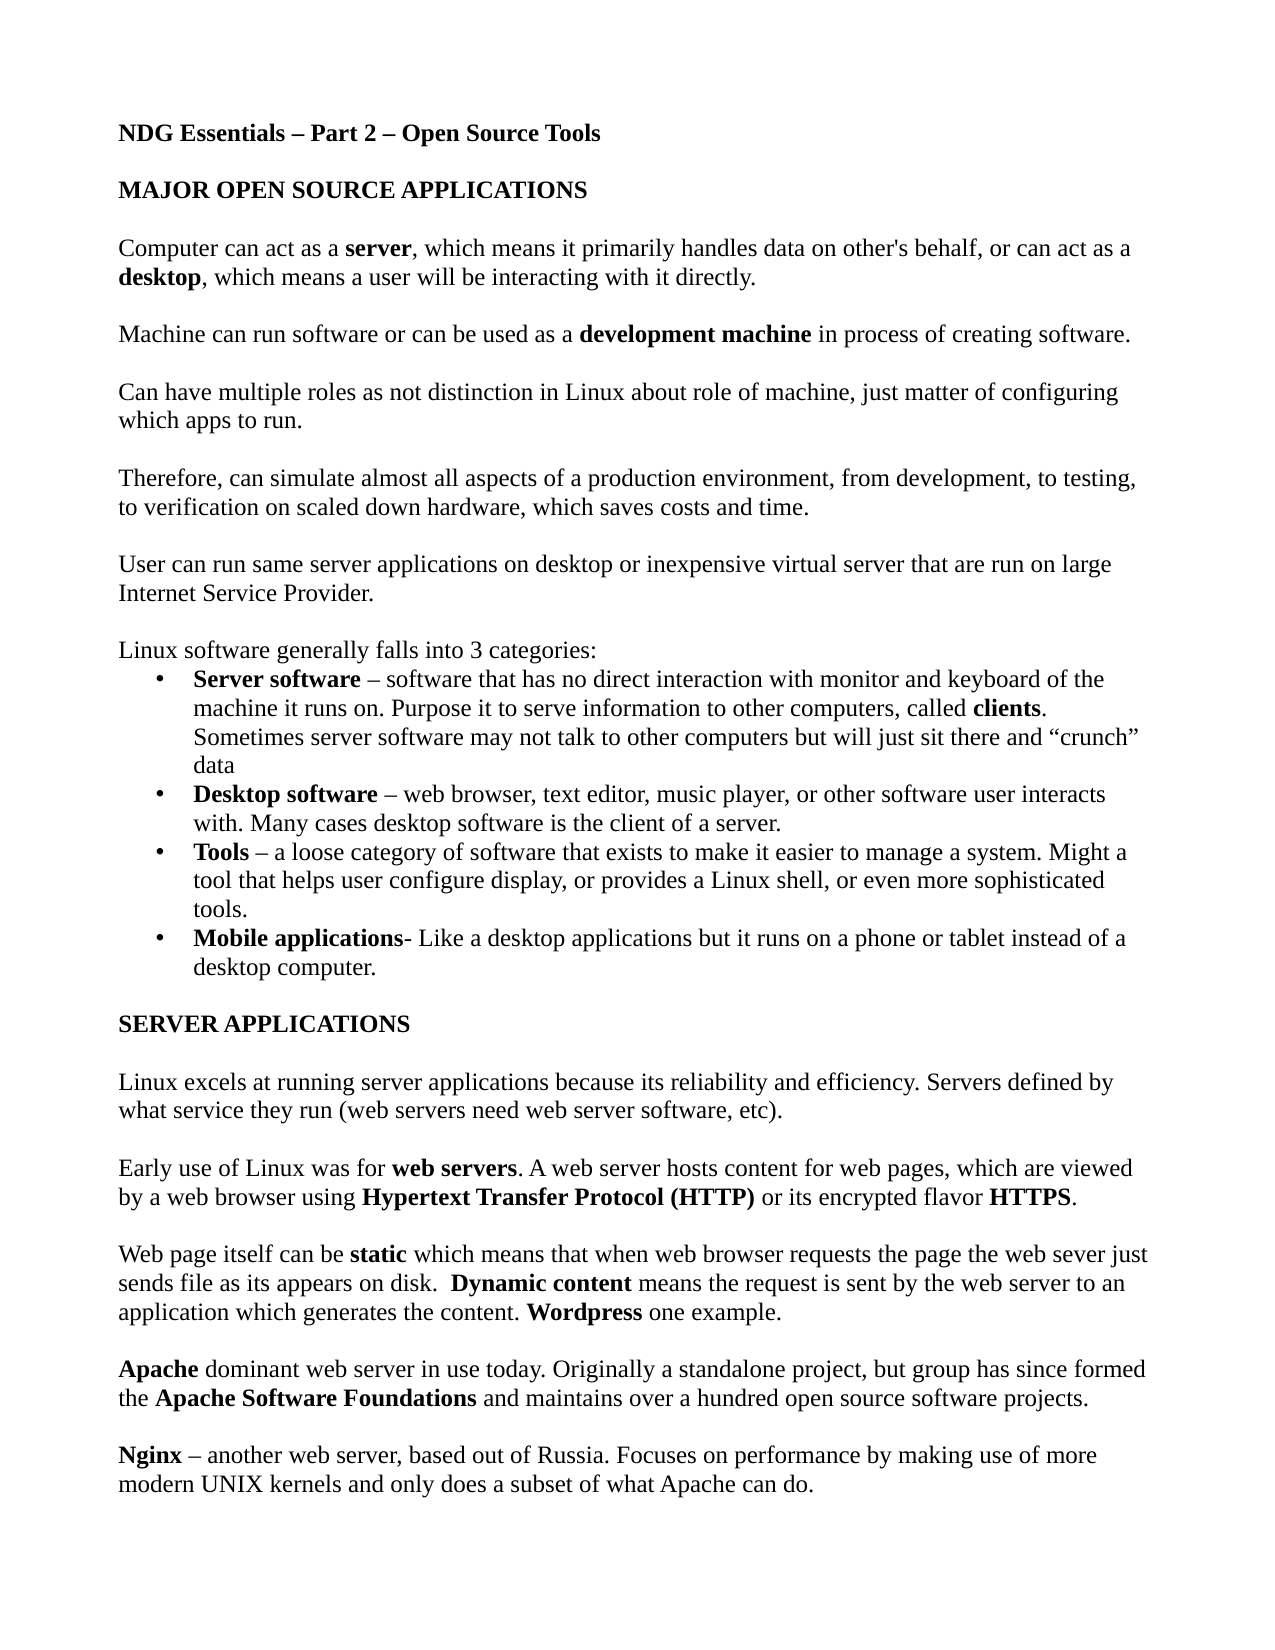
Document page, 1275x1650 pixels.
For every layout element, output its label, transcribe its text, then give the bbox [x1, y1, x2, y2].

text MAJOR OPEN SOURCE APPLICATIONS [118, 176, 1157, 204]
text Computer can act as a server, which means it primarily handles data on other's behalf, or can act as a desktop, which means a user will be interacting with it directly. [118, 233, 1157, 291]
text Can have multiple roles as not distinction in Linux about role of machine, just matter of configuring which apps to run. [118, 377, 1157, 434]
list Desktop software – web browser, text editor, music player, or other software user interacts with. Many cases desktop software is the client of a server. [156, 779, 1157, 837]
text Linux software generally falls into 3 categories: [118, 636, 1157, 664]
text Linux excels at running server applications because its reliability and efficiency. Servers defined by what service they run (web servers need web server software, etc). [118, 1067, 1157, 1124]
text Machine can run software or can be used as a development machine in process of creating software. [118, 319, 1157, 348]
text Apache dominant web server in use today. Originally a standalone project, but group has since formed the Apache Software Foundations and maintains over a hundred open source software projects. [118, 1354, 1157, 1412]
list Server software – software that has no direct interaction with monitor and keyboard of the machine it runs on. Purpose it to serve information to other computers, called clients. Sometimes server software may not talk to other computers but will just sit there and “crunch” data [156, 664, 1157, 779]
text Web page itself can be static which means that when web browser requests the page the web sever just sends file as its appears on disk. Dynamic content means the request is sent by the web server to an application which generates the content. Wordpress one example. [118, 1239, 1157, 1326]
list Tools – a loose category of software that exists to make it easier to manage a system. Might a tool that helps user configure display, or provides a Linux shell, or even more sophisticated tools. [156, 837, 1157, 923]
text NDG Essentials – Part 2 – Open Source Tools [118, 118, 1157, 147]
text Nginx – another web server, based out of Russia. Focuses on performance by making use of more modern UNIX kernels and only does a subset of what Apache can do. [118, 1441, 1157, 1498]
text Therefore, can simulate almost all aspects of a production environment, from development, to testing, to verification on scaled down hardware, which saves costs and time. [118, 463, 1157, 521]
text Early use of Linux was for web servers. A web server hosts content for web pages, which are viewed by a web browser using Hypertext Transfer Protocol (HTTP) or its encrypted flavor HTTPS. [118, 1124, 1157, 1211]
text SERVER APPLICATIONS [118, 1009, 1157, 1038]
list Mobile applications- Like a desktop applications but it runs on a phone or tablet instead of a desktop computer. [156, 923, 1157, 981]
text User can run same server applications on desktop or inexpensive virtual server that are run on large Internet Service Provider. [118, 549, 1157, 607]
